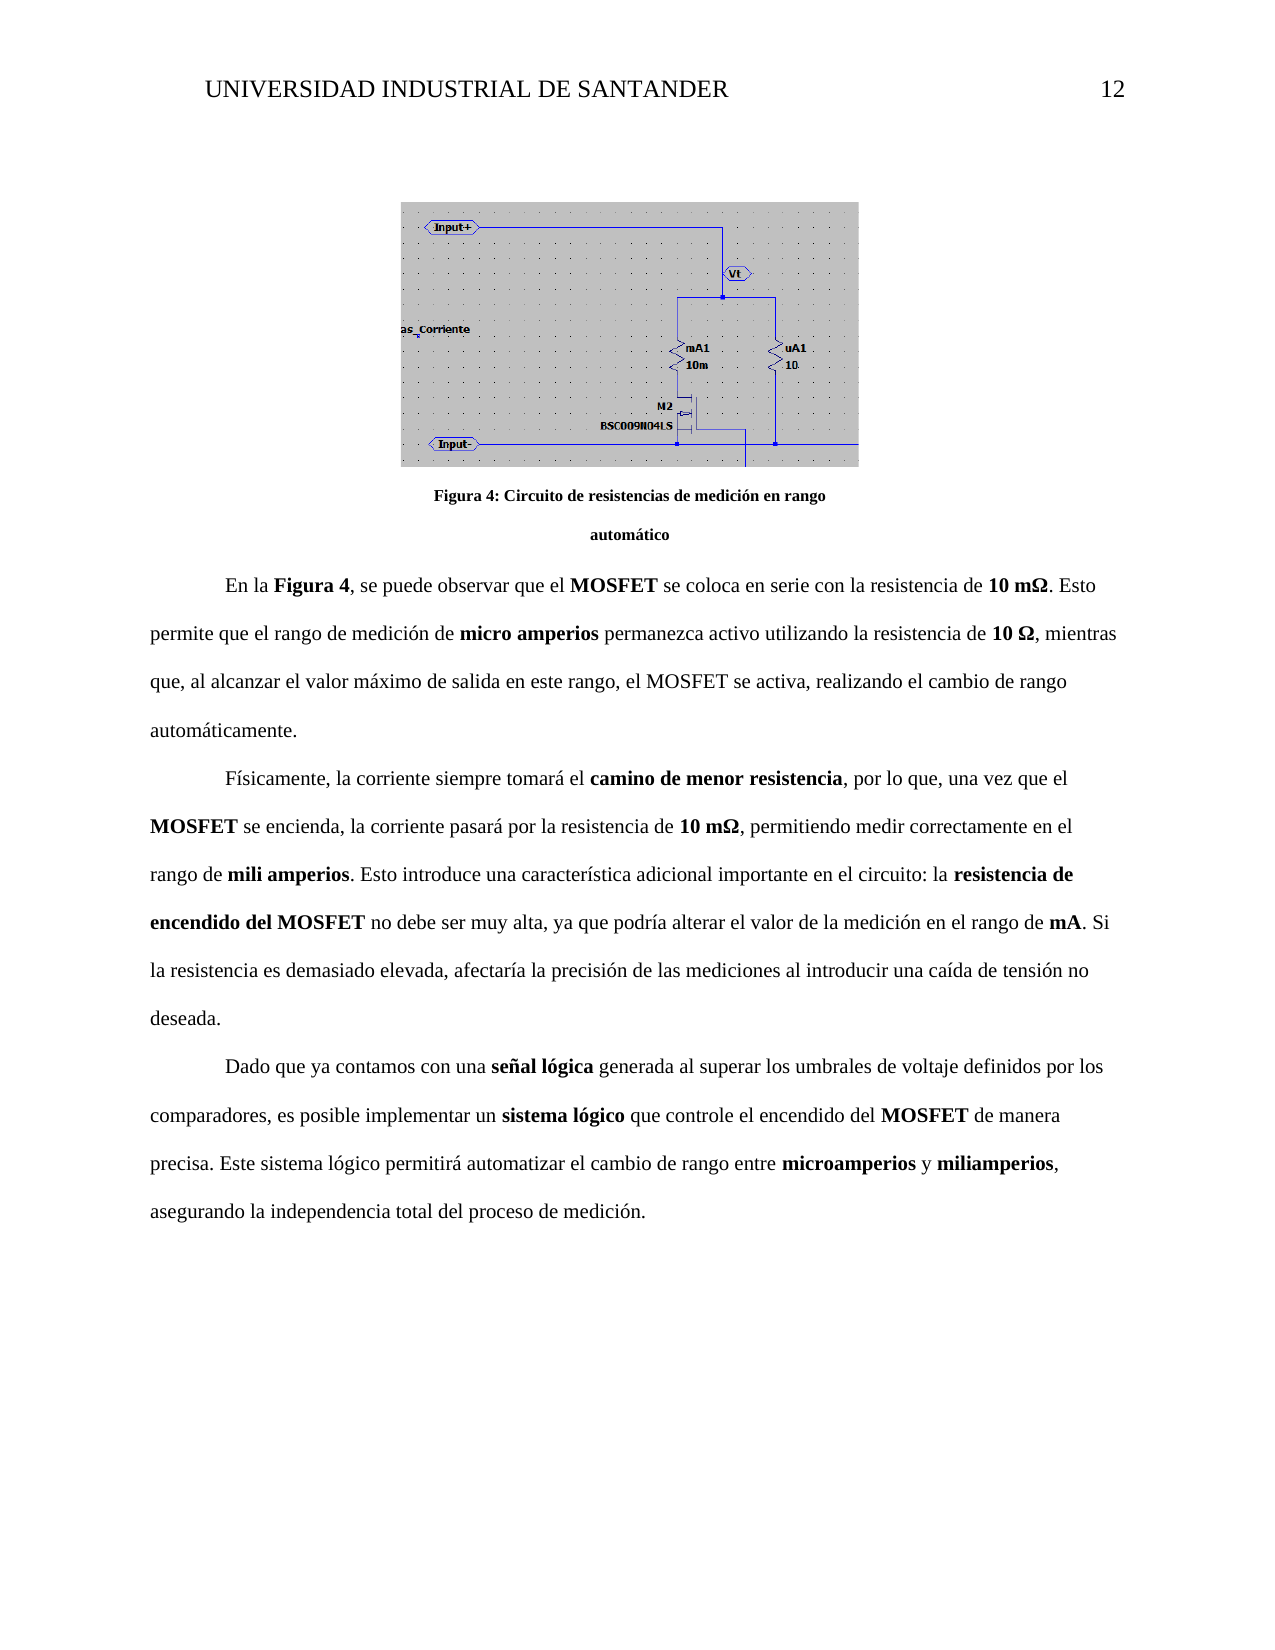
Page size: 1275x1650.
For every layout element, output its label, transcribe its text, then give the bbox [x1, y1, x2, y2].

text Figura 4: Circuito de resistencias de medición en rango automático [401, 467, 859, 544]
text En la Figura 4, se puede observar que el MOSFET se coloca en serie con la resistencia de 10 mΩ. Esto permite que el rango de medición de micro amperios permanezca activo utilizando la resistencia de 10 Ω, mientras que, al alcanzar el valor máximo de salida en este rango, el MOSFET se activa, realizando el cambio de rango automáticamente. [150, 189, 1125, 742]
text Dado que ya contamos con una señal lógica generada al superar los umbrales de voltaje definidos por los comparadores, es posible implementar un sistema lógico que controle el encendido del MOSFET de manera precisa. Este sistema lógico permitirá automatizar el cambio de rango entre microamperios y miliamperios, asegurando la independencia total del proceso de medición. [150, 1054, 1125, 1223]
picture [400, 202, 859, 467]
text Físicamente, la corriente siempre tomará el camino de menor resistencia, por lo que, una vez que el MOSFET se encienda, la corriente pasará por la resistencia de 10 mΩ, permitiendo medir correctamente en el rango de mili amperios. Esto introduce una característica adicional importante en el circuito: la resistencia de encendido del MOSFET no debe ser muy alta, ya que podría alterar el valor de la medición en el rango de mA. Si la resistencia es demasiado elevada, afectaría la precisión de las mediciones al introducir una caída de tensión no deseada. [150, 766, 1125, 1030]
